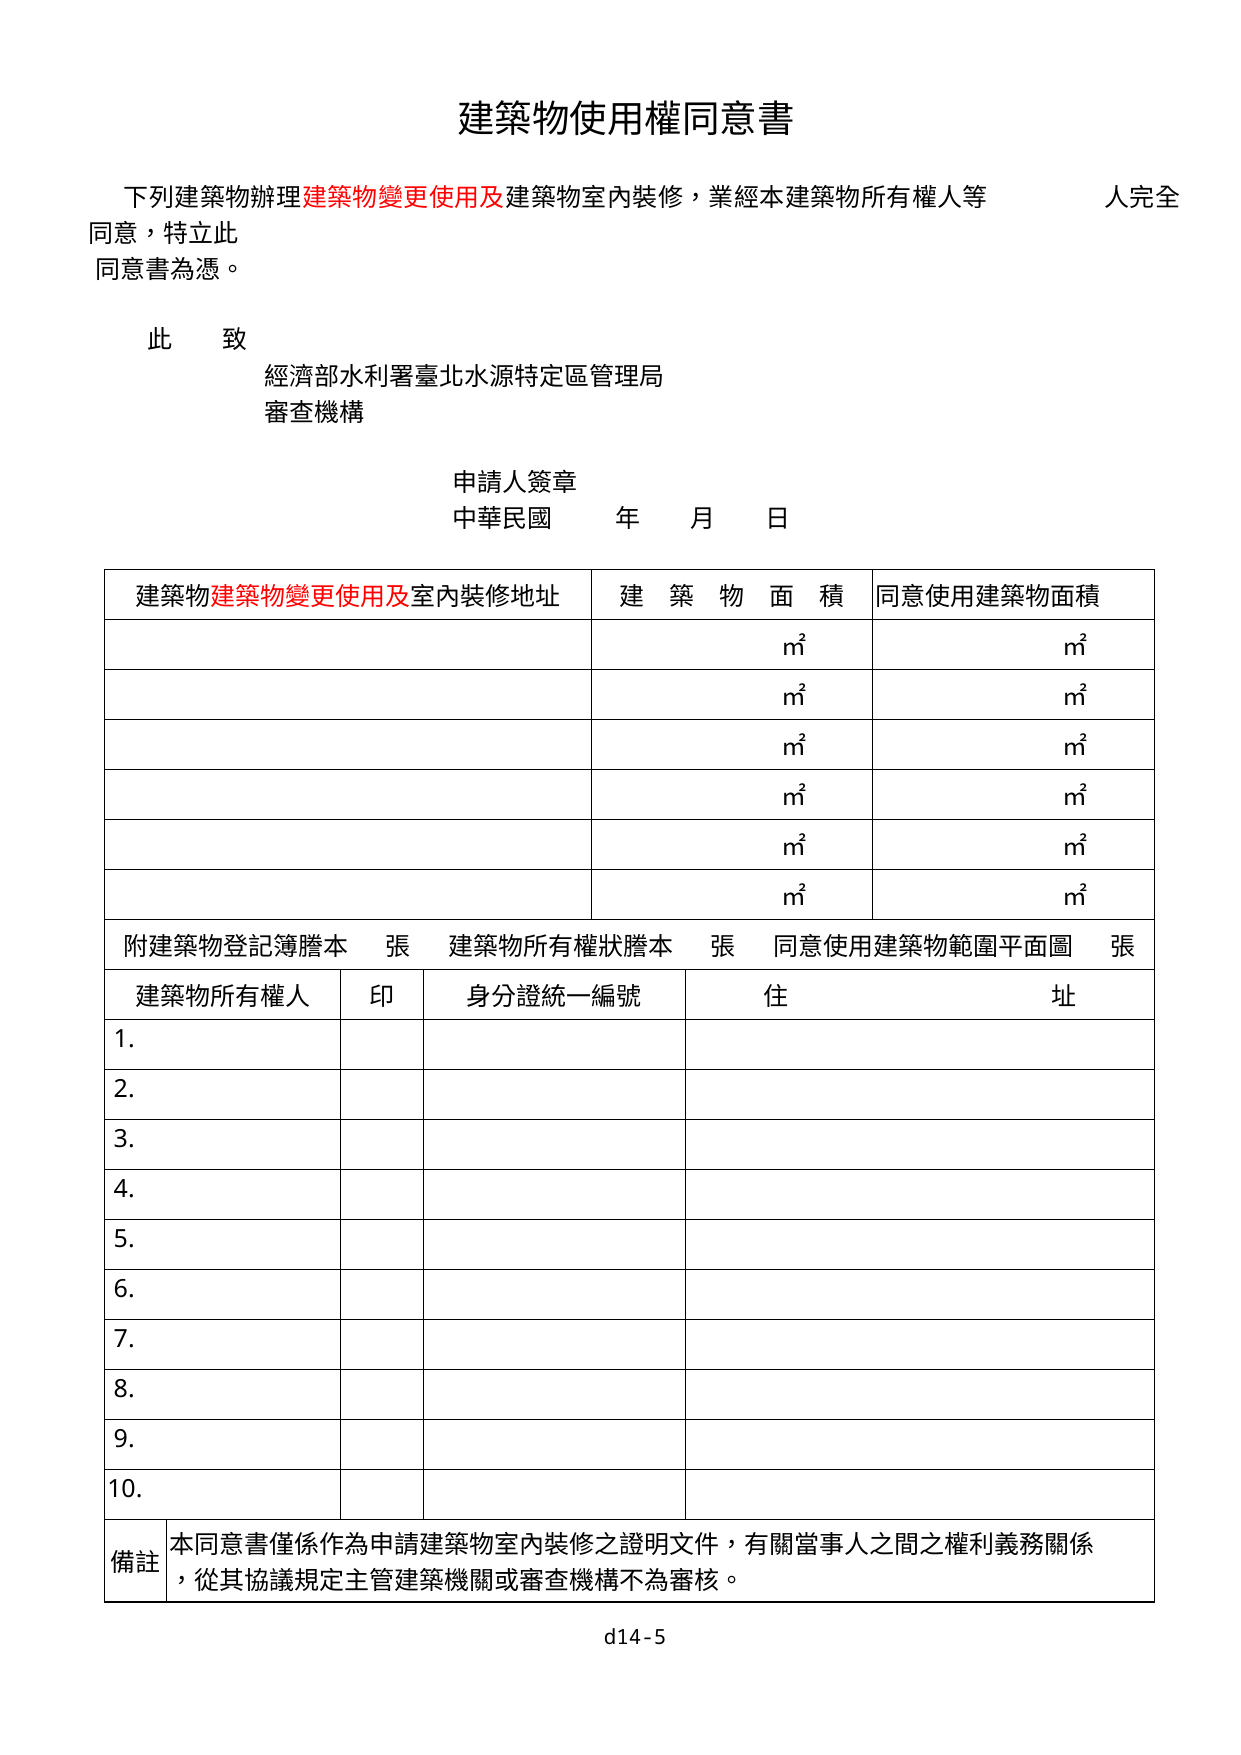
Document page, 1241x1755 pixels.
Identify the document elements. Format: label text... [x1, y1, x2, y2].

text 審查機構 [89, 392, 1181, 428]
table_cell [686, 1070, 1154, 1119]
table_cell 印 [341, 970, 423, 1019]
table_cell [686, 1420, 1154, 1469]
table_cell 2. [105, 1070, 340, 1119]
text 申請人簽章 [89, 463, 1181, 499]
table_cell 備註 [105, 1520, 166, 1601]
table_cell 身分證統一編號 [424, 970, 685, 1019]
table_cell [341, 1170, 423, 1219]
table_cell [424, 1370, 685, 1419]
table_cell [105, 820, 591, 869]
table_cell [341, 1120, 423, 1169]
table_cell 3. [105, 1120, 340, 1169]
table_cell [105, 770, 591, 819]
table_cell [105, 670, 591, 719]
text 下列建築物辦理建築物變更使用及建築物室內裝修，業經本建築物所有權人等 人完全同意，特立此 [89, 177, 1181, 249]
table_cell [341, 1420, 423, 1469]
table_cell [341, 1320, 423, 1369]
table_cell ㎡ [873, 720, 1154, 769]
table_cell ㎡ [873, 820, 1154, 869]
table_cell [341, 1470, 423, 1519]
table_cell [686, 1120, 1154, 1169]
table_cell [341, 1020, 423, 1069]
table_cell [424, 1270, 685, 1319]
table_header 建築物建築物變更使用及室內裝修地址 [105, 570, 591, 619]
table_header 建 築 物 面 積 [592, 570, 872, 619]
table_cell [424, 1420, 685, 1469]
table_cell [424, 1020, 685, 1069]
text 建築物使用權同意書 [89, 89, 1181, 143]
table_cell [105, 720, 591, 769]
table_cell [686, 1270, 1154, 1319]
table_cell [341, 1270, 423, 1319]
text 中華民國 年 月 日 [89, 499, 1181, 535]
table_cell ㎡ [592, 670, 872, 719]
table_cell [686, 1370, 1154, 1419]
table_cell ㎡ [592, 720, 872, 769]
table_cell [686, 1470, 1154, 1519]
table_cell [686, 1320, 1154, 1369]
table_cell [105, 870, 591, 919]
table_cell 附建築物登記簿謄本 張 建築物所有權狀謄本 張 同意使用建築物範圍平面圖 張 [105, 920, 1154, 969]
table_cell ㎡ [873, 620, 1154, 669]
table_cell [686, 1020, 1154, 1069]
table_cell 5. [105, 1220, 340, 1269]
table_cell [341, 1370, 423, 1419]
table_cell ㎡ [873, 870, 1154, 919]
text 經濟部水利署臺北水源特定區管理局 [89, 356, 1181, 392]
table_cell 住 址 [686, 970, 1154, 1019]
table_cell [424, 1120, 685, 1169]
table_cell [686, 1220, 1154, 1269]
table_cell [341, 1070, 423, 1119]
table_cell [424, 1320, 685, 1369]
table_cell ㎡ [592, 870, 872, 919]
table_cell 10. [105, 1470, 340, 1519]
table_cell 8. [105, 1370, 340, 1419]
table_cell [424, 1070, 685, 1119]
table_cell 1. [105, 1020, 340, 1069]
table_cell ㎡ [592, 820, 872, 869]
table_cell ㎡ [873, 670, 1154, 719]
table_cell [686, 1170, 1154, 1219]
table_cell [424, 1170, 685, 1219]
table_cell ㎡ [592, 770, 872, 819]
table_cell 9. [105, 1420, 340, 1469]
table_cell 7. [105, 1320, 340, 1369]
table_cell [105, 620, 591, 669]
table_cell [424, 1220, 685, 1269]
table_cell [424, 1470, 685, 1519]
table_cell 6. [105, 1270, 340, 1319]
table_header 同意使用建築物面積 [873, 570, 1154, 619]
table_cell 建築物所有權人 [105, 970, 340, 1019]
table_cell 4. [105, 1170, 340, 1219]
text 此 致 [89, 320, 1181, 356]
table_cell ㎡ [592, 620, 872, 669]
table_cell [341, 1220, 423, 1269]
text 同意書為憑。 [89, 249, 1181, 286]
table_cell ㎡ [873, 770, 1154, 819]
table_cell 本同意書僅係作為申請建築物室內裝修之證明文件，有關當事人之間之權利義務關係 ，從其協議規定主管建築機關或審查機構不為審核。 [167, 1520, 1154, 1601]
